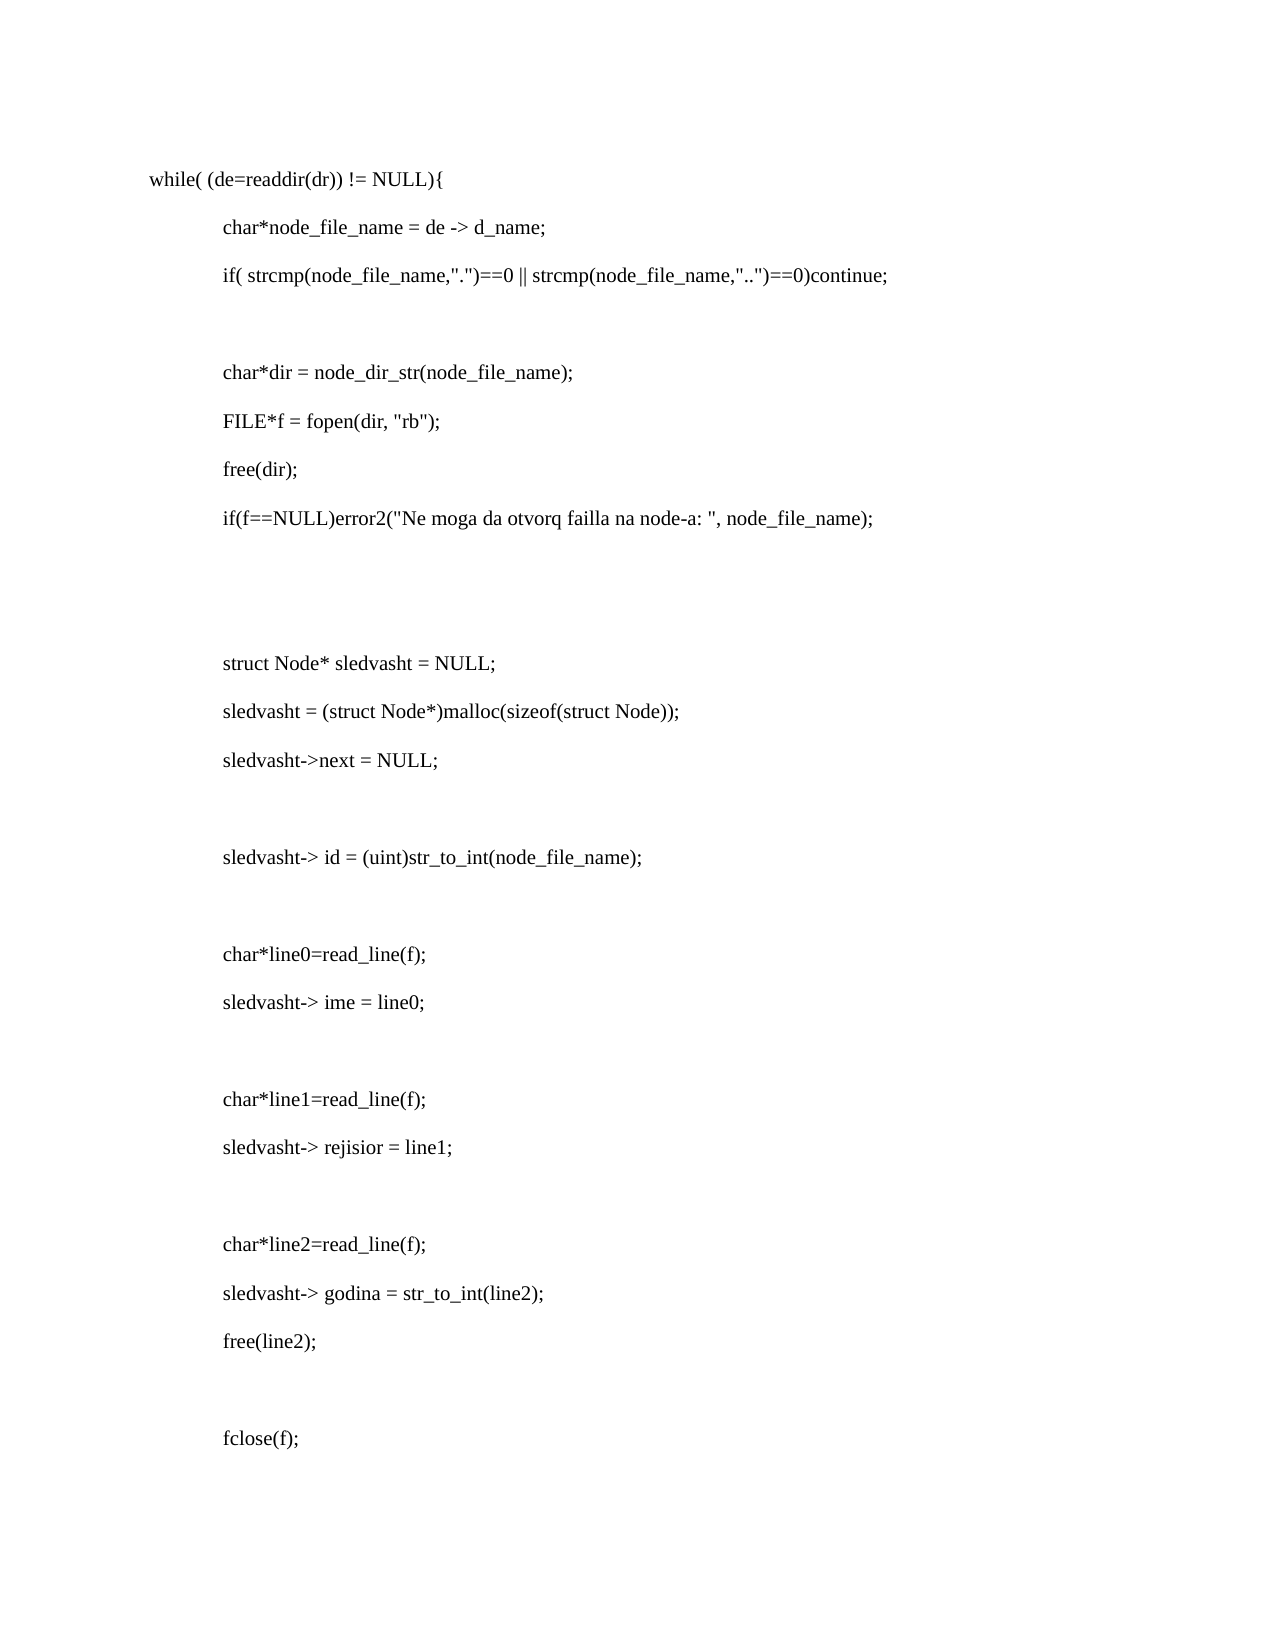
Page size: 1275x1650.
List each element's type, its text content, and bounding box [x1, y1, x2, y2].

text sledvasht-> id = (uint)str_to_int(node_file_name); [75, 845, 1209, 869]
text free(dir); [75, 457, 1209, 481]
text char*node_file_name = de -> d_name; [75, 215, 1209, 239]
text if( strcmp(node_file_name,".")==0 || strcmp(node_file_name,"..")==0)continue; [75, 263, 1209, 287]
text char*line2=read_line(f); [75, 1232, 1209, 1256]
text struct Node* sledvasht = NULL; [75, 651, 1209, 675]
text while( (de=readdir(dr)) != NULL){ [75, 167, 1209, 191]
text sledvasht-> rejisior = line1; [75, 1135, 1209, 1159]
text FILE*f = fopen(dir, "rb"); [75, 409, 1209, 433]
text sledvasht-> ime = line0; [75, 990, 1209, 1014]
text if(f==NULL)error2("Ne moga da otvorq failla na node-a: ", node_file_name); [75, 506, 1209, 530]
text sledvasht-> godina = str_to_int(line2); [75, 1281, 1209, 1305]
text char*line1=read_line(f); [75, 1087, 1209, 1111]
text sledvasht->next = NULL; [75, 748, 1209, 772]
text sledvasht = (struct Node*)malloc(sizeof(struct Node)); [75, 699, 1209, 723]
text fclose(f); [75, 1426, 1209, 1450]
text char*dir = node_dir_str(node_file_name); [75, 360, 1209, 384]
text free(line2); [75, 1329, 1209, 1353]
text char*line0=read_line(f); [75, 942, 1209, 966]
